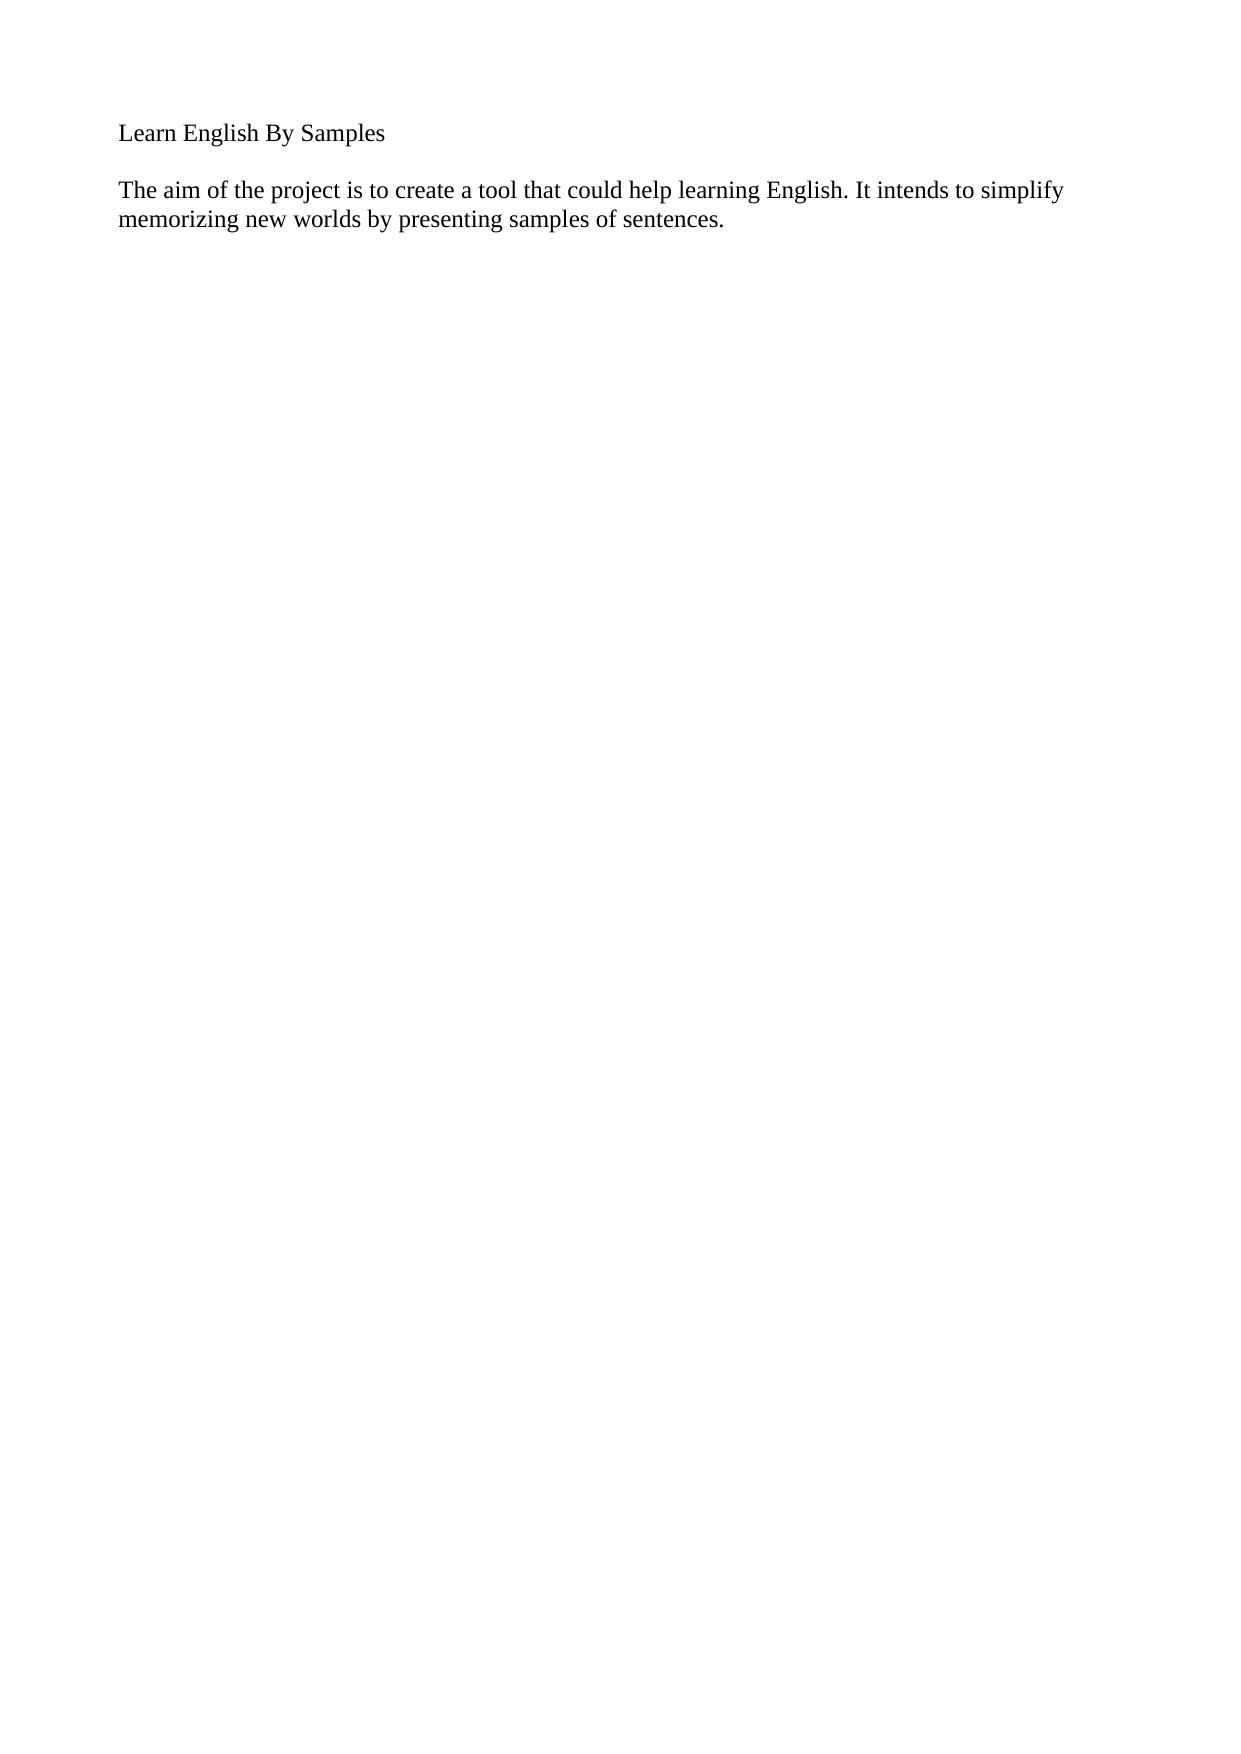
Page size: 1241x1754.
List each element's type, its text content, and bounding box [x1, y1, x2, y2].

text The aim of the project is to create a tool that could help learning English. It intends to simplify memorizing new worlds by presenting samples of sentences. [118, 176, 1122, 233]
text Learn English By Samples [118, 118, 1122, 147]
